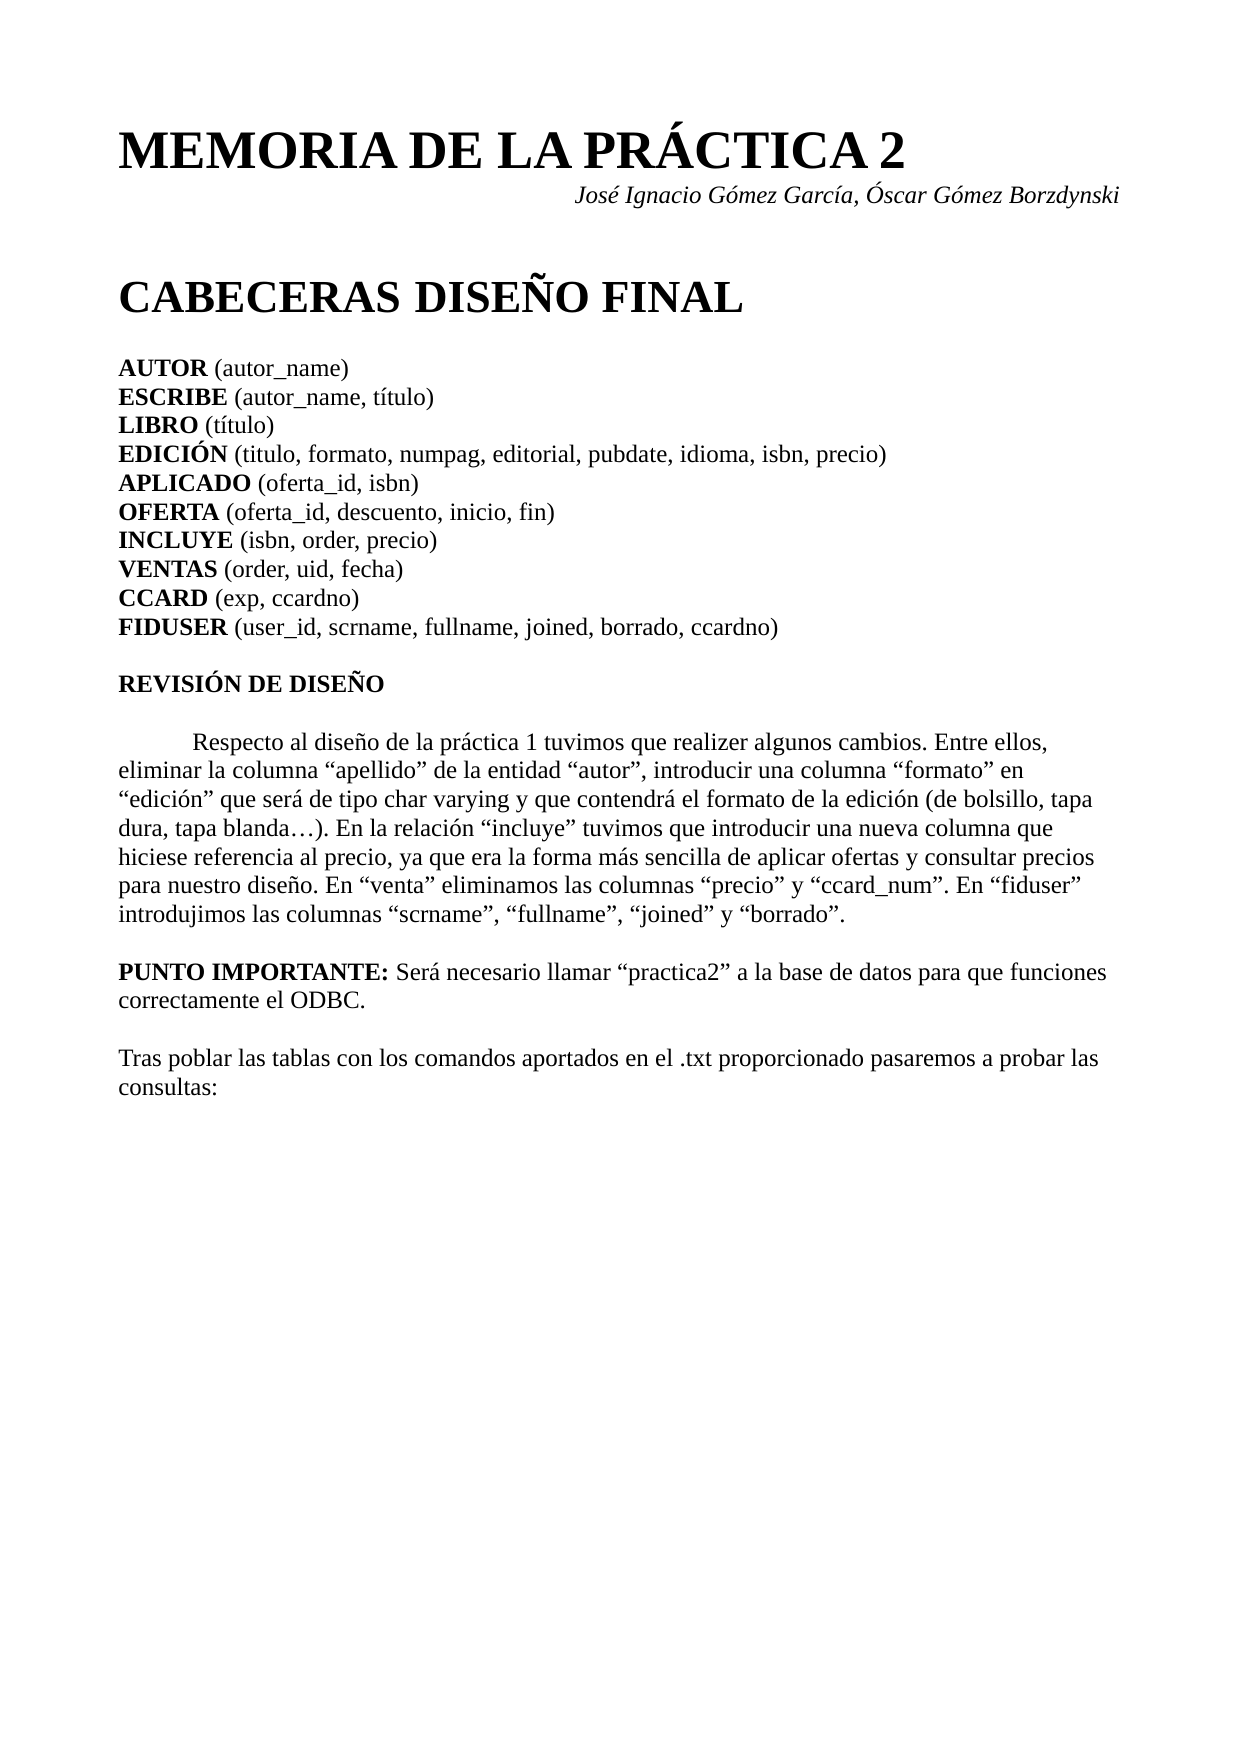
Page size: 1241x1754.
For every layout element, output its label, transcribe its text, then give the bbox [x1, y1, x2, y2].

text PUNTO IMPORTANTE: Será necesario llamar “practica2” a la base de datos para que funciones correctamente el ODBC. [118, 957, 1122, 1014]
text APLICADO (oferta_id, isbn) [118, 468, 1122, 497]
text INCLUYE (isbn, order, precio) [118, 525, 1122, 554]
text ESCRIBE (autor_name, título) [118, 382, 1122, 410]
text FIDUSER (user_id, scrname, fullname, joined, borrado, ccardno) [118, 612, 1122, 640]
text OFERTA (oferta_id, descuento, inicio, fin) [118, 497, 1122, 525]
text José Ignacio Gómez García, Óscar Gómez Borzdynski [118, 180, 1122, 209]
text AUTOR (autor_name) [118, 353, 1122, 382]
text Tras poblar las tablas con los comandos aportados en el .txt proporcionado pasaremos a probar las consultas: [118, 1043, 1122, 1100]
text REVISIÓN DE DISEÑO [118, 669, 1122, 698]
text MEMORIA DE LA PRÁCTICA 2 [118, 118, 1122, 180]
text Respecto al diseño de la práctica 1 tuvimos que realizer algunos cambios. Entre ellos, eliminar la columna “apellido” de la entidad “autor”, introducir una columna “formato” en “edición” que será de tipo char varying y que contendrá el formato de la edición (de bolsillo, tapa dura, tapa blanda…). En la relación “incluye” tuvimos que introducir una nueva columna que hiciese referencia al precio, ya que era la forma más sencilla de aplicar ofertas y consultar precios para nuestro diseño. En “venta” eliminamos las columnas “precio” y “ccard_num”. En “fiduser” introdujimos las columnas “scrname”, “fullname”, “joined” y “borrado”. [118, 727, 1122, 928]
text LIBRO (título) [118, 410, 1122, 439]
text CCARD (exp, ccardno) [118, 583, 1122, 612]
text CABECERAS DISEÑO FINAL [118, 262, 1122, 324]
text VENTAS (order, uid, fecha) [118, 554, 1122, 583]
text EDICIÓN (titulo, formato, numpag, editorial, pubdate, idioma, isbn, precio) [118, 439, 1122, 468]
